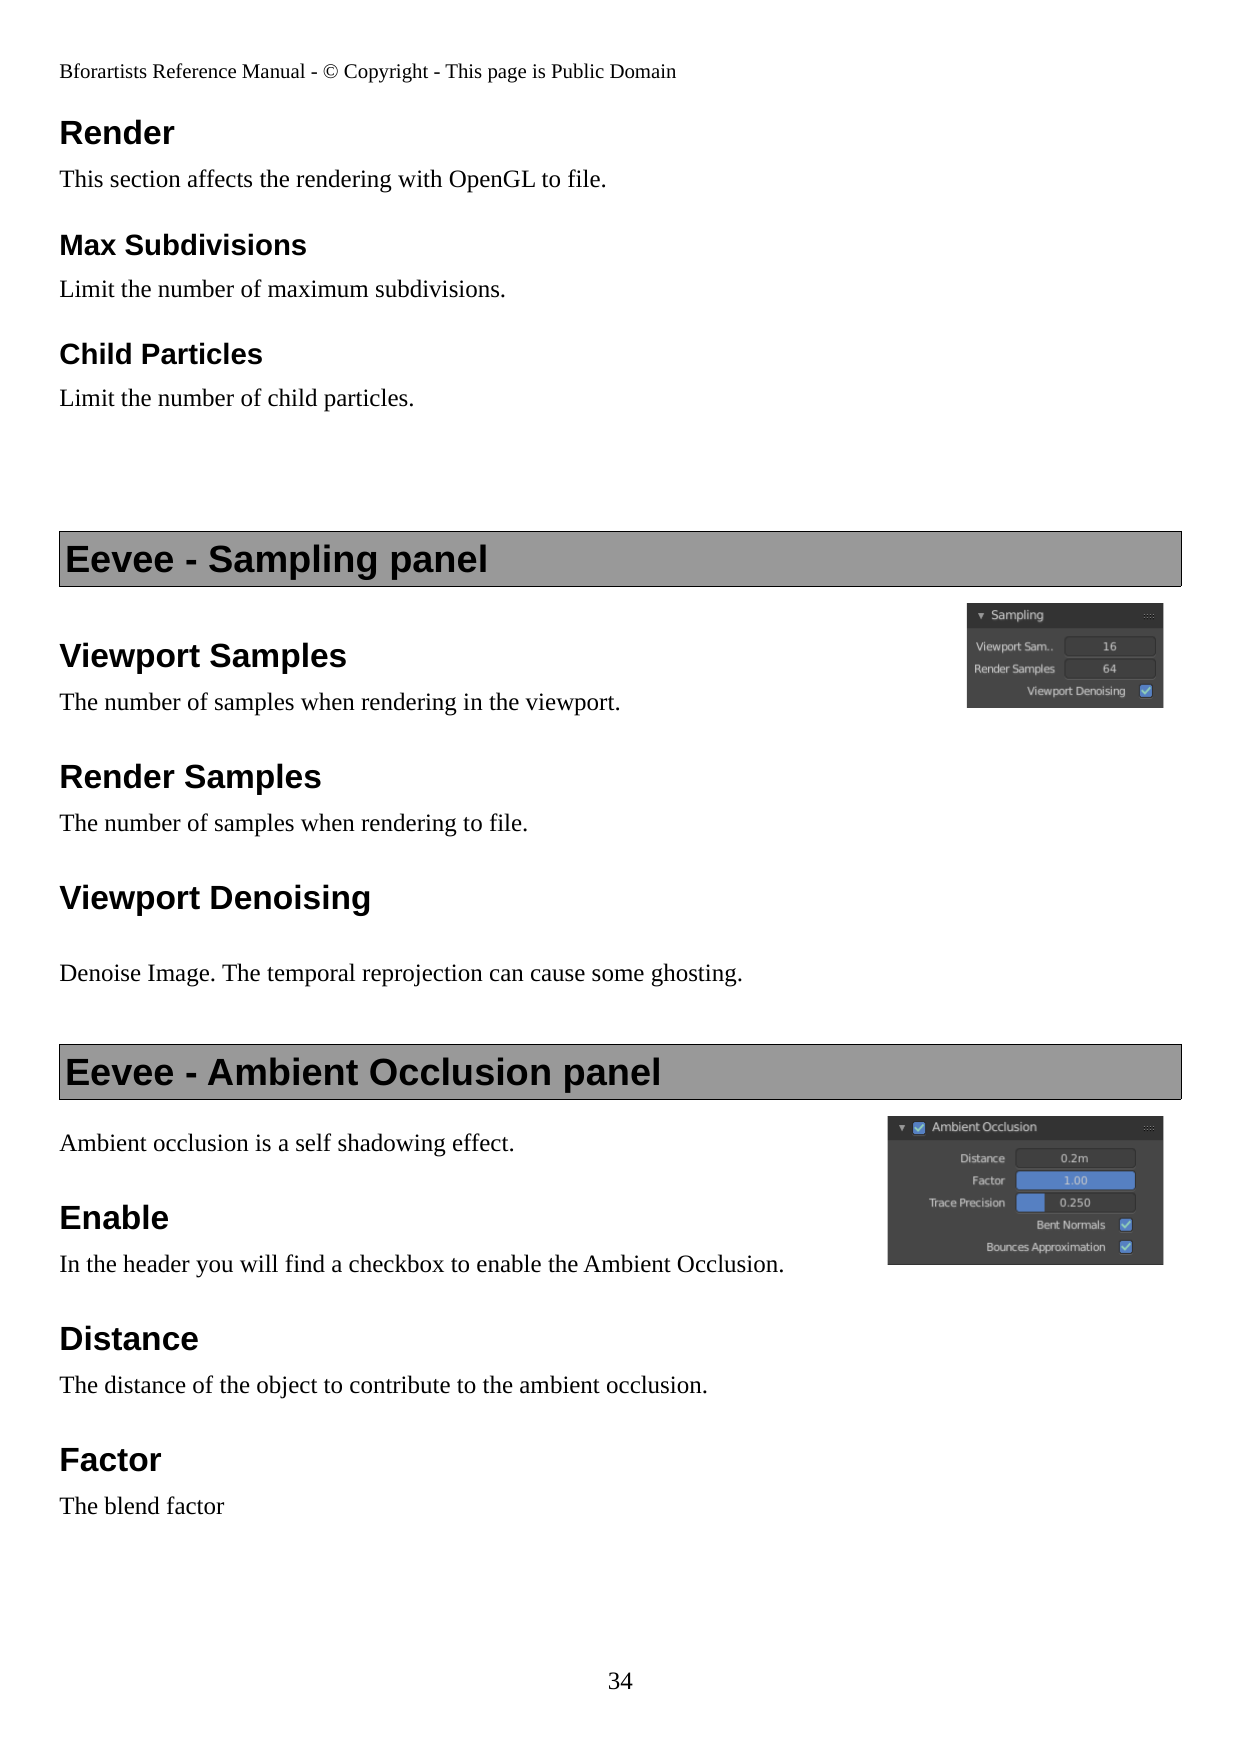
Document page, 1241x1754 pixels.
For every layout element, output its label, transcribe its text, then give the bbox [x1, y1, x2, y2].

text The blend factor [59, 1491, 1181, 1520]
subtitle Enable [59, 1198, 887, 1236]
text Limit the number of child particles. [59, 383, 1181, 412]
table_header Eevee - Sampling panel [60, 532, 1181, 586]
subtitle Render Samples [59, 757, 1181, 795]
subtitle Viewport Samples [59, 636, 966, 674]
picture [887, 1116, 1164, 1265]
picture [966, 603, 1164, 708]
text The number of samples when rendering in the viewport. [59, 687, 1181, 716]
text This section affects the rendering with OpenGL to file. [59, 164, 1181, 192]
text Denoise Image. The temporal reprojection can cause some ghosting. [59, 958, 1181, 986]
subtitle Viewport Denoising [59, 878, 1181, 916]
subtitle Distance [59, 1319, 1181, 1357]
text Limit the number of maximum subdivisions. [59, 274, 1181, 302]
subtitle Factor [59, 1440, 1181, 1478]
subtitle Max Subdivisions [59, 227, 1181, 261]
subtitle [1164, 636, 1181, 674]
text The distance of the object to contribute to the ambient occlusion. [59, 1370, 1181, 1399]
subtitle Render [59, 113, 1181, 151]
text Ambient occlusion is a self shadowing effect. [59, 1128, 887, 1157]
table_header Eevee - Ambient Occlusion panel [60, 1045, 1181, 1099]
text The number of samples when rendering to file. [59, 808, 1181, 837]
subtitle [1164, 1198, 1181, 1236]
text In the header you will find a checkbox to enable the Ambient Occlusion. [59, 1249, 1181, 1278]
subtitle Child Particles [59, 337, 1181, 371]
